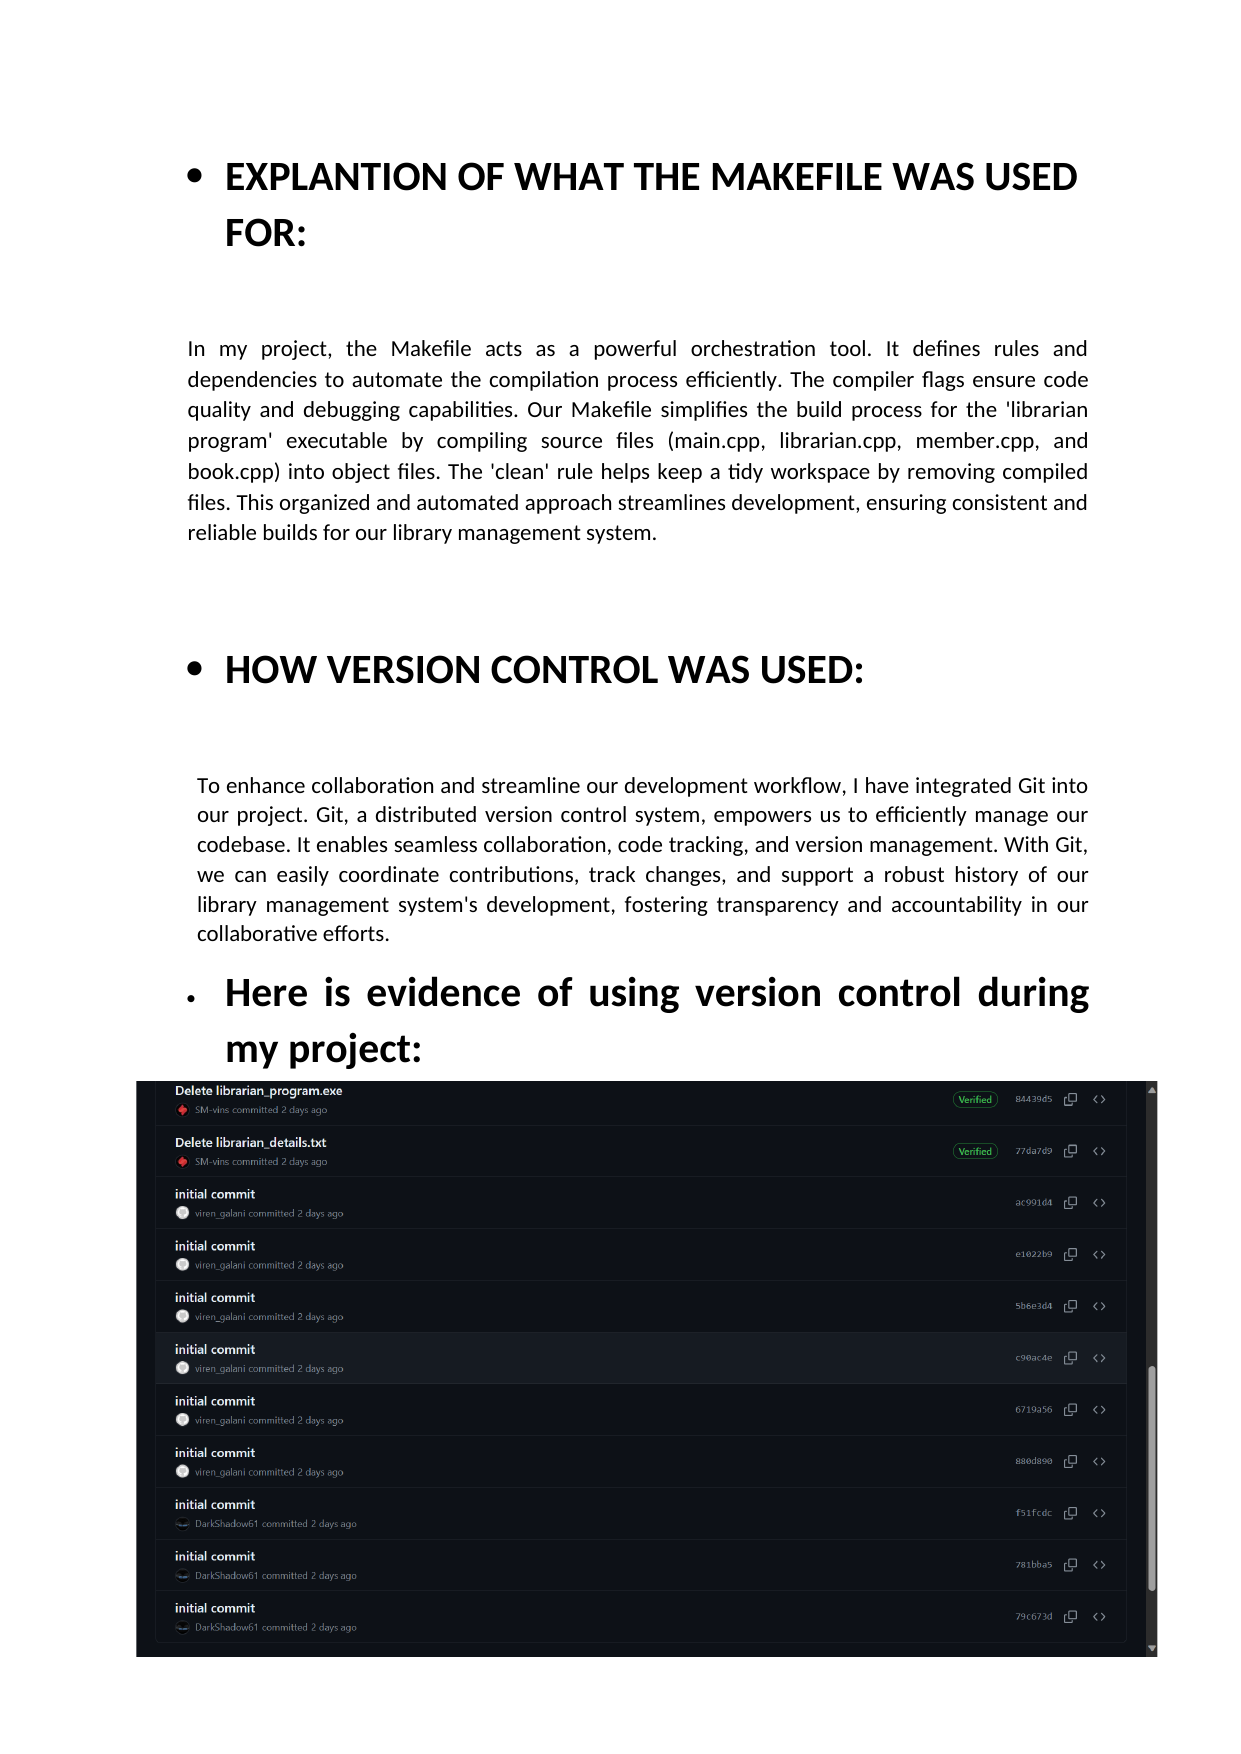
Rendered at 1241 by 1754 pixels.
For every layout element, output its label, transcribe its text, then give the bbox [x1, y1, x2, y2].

text In my project, the Makefile acts as a powerful orchestration tool. It defines rules and dependencies to automate the compilation process efficiently. The compiler flags ensure code quality and debugging capabilities. Our Makefile simplifies the build process for the 'librarian program' executable by compiling source files (main.cpp, librarian.cpp, member.cpp, and book.cpp) into object files. The 'clean' rule helps keep a tidy workspace by removing compiled files. This organized and automated approach streamlines development, ensuring consistent and reliable builds for our library management system. [187, 334, 1090, 547]
text To enhance collaboration and streamline our development workflow, I have integrated Git into our project. Git, a distributed version control system, empowers us to efficiently manage our codebase. It enables seamless collaboration, code tracking, and version management. With Git, we can easily coordinate contributions, track changes, and support a robust history of our library management system's development, fostering transparency and accountability in our collaborative efforts. [197, 771, 1090, 947]
list HOW VERSION CONTROL WAS USED: [187, 643, 1090, 693]
list Here is evidence of using version control during my project: [187, 966, 1090, 1072]
list EXPLANTION OF WHAT THE MAKEFILE WAS USED FOR: [187, 150, 1090, 257]
